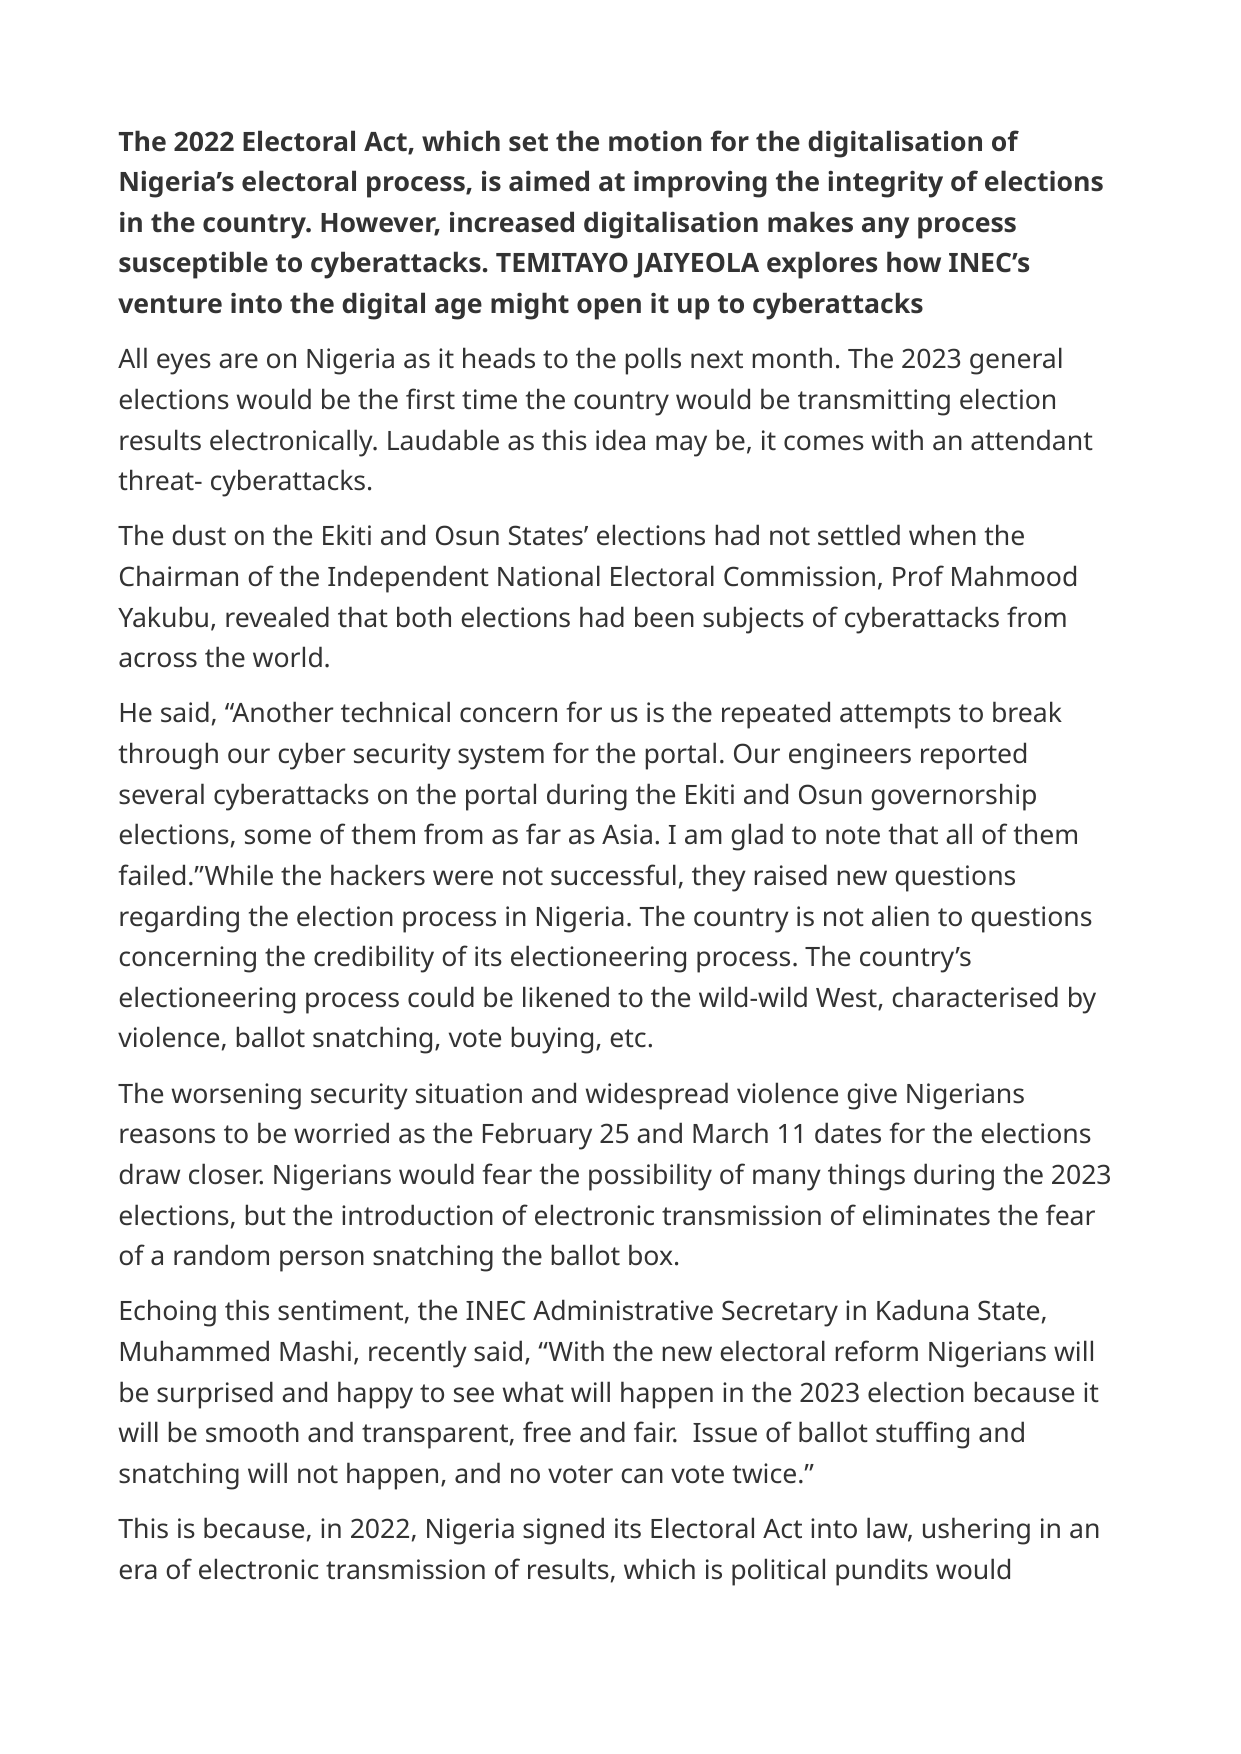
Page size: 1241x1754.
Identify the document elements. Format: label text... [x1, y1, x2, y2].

text This is because, in 2022, Nigeria signed its Electoral Act into law, ushering in an era of electronic transmission of results, which is political pundits would [118, 1506, 1122, 1587]
text Echoing this sentiment, the INEC Administrative Secretary in Kaduna State, Muhammed Mashi, recently said, “With the new electoral reform Nigerians will be surprised and happy to see what will happen in the 2023 election because it will be smooth and transparent, free and fair. Issue of ballot stuffing and snatching will not happen, and no voter can vote twice.” [118, 1288, 1122, 1491]
text The 2022 Electoral Act, which set the motion for the digitalisation of Nigeria’s electoral process, is aimed at improving the integrity of elections in the country. However, increased digitalisation makes any process susceptible to cyberattacks. TEMITAYO JAIYEOLA explores how INEC’s venture into the digital age might open it up to cyberattacks [118, 118, 1122, 321]
text The dust on the Ekiti and Osun States’ elections had not settled when the Chairman of the Independent National Electoral Commission, Prof Mahmood Yakubu, revealed that both elections had been subjects of cyberattacks from across the world. [118, 513, 1122, 675]
text The worsening security situation and widespread violence give Nigerians reasons to be worried as the February 25 and March 11 dates for the elections draw closer. Nigerians would fear the possibility of many things during the 2023 elections, but the introduction of electronic transmission of eliminates the fear of a random person snatching the ballot box. [118, 1070, 1122, 1273]
text He said, “Another technical concern for us is the repeated attempts to break through our cyber security system for the portal. Our engineers reported several cyberattacks on the portal during the Ekiti and Osun governorship elections, some of them from as far as Asia. I am glad to note that all of them failed.”While the hackers were not successful, they raised new questions regarding the election process in Nigeria. The country is not alien to questions concerning the credibility of its electioneering process. The country’s electioneering process could be likened to the wild-wild West, characterised by violence, ballot snatching, vote buying, etc. [118, 690, 1122, 1056]
text All eyes are on Nigeria as it heads to the polls next month. The 2023 general elections would be the first time the country would be transmitting election results electronically. Laudable as this idea may be, it comes with an attendant threat- cyberattacks. [118, 336, 1122, 498]
